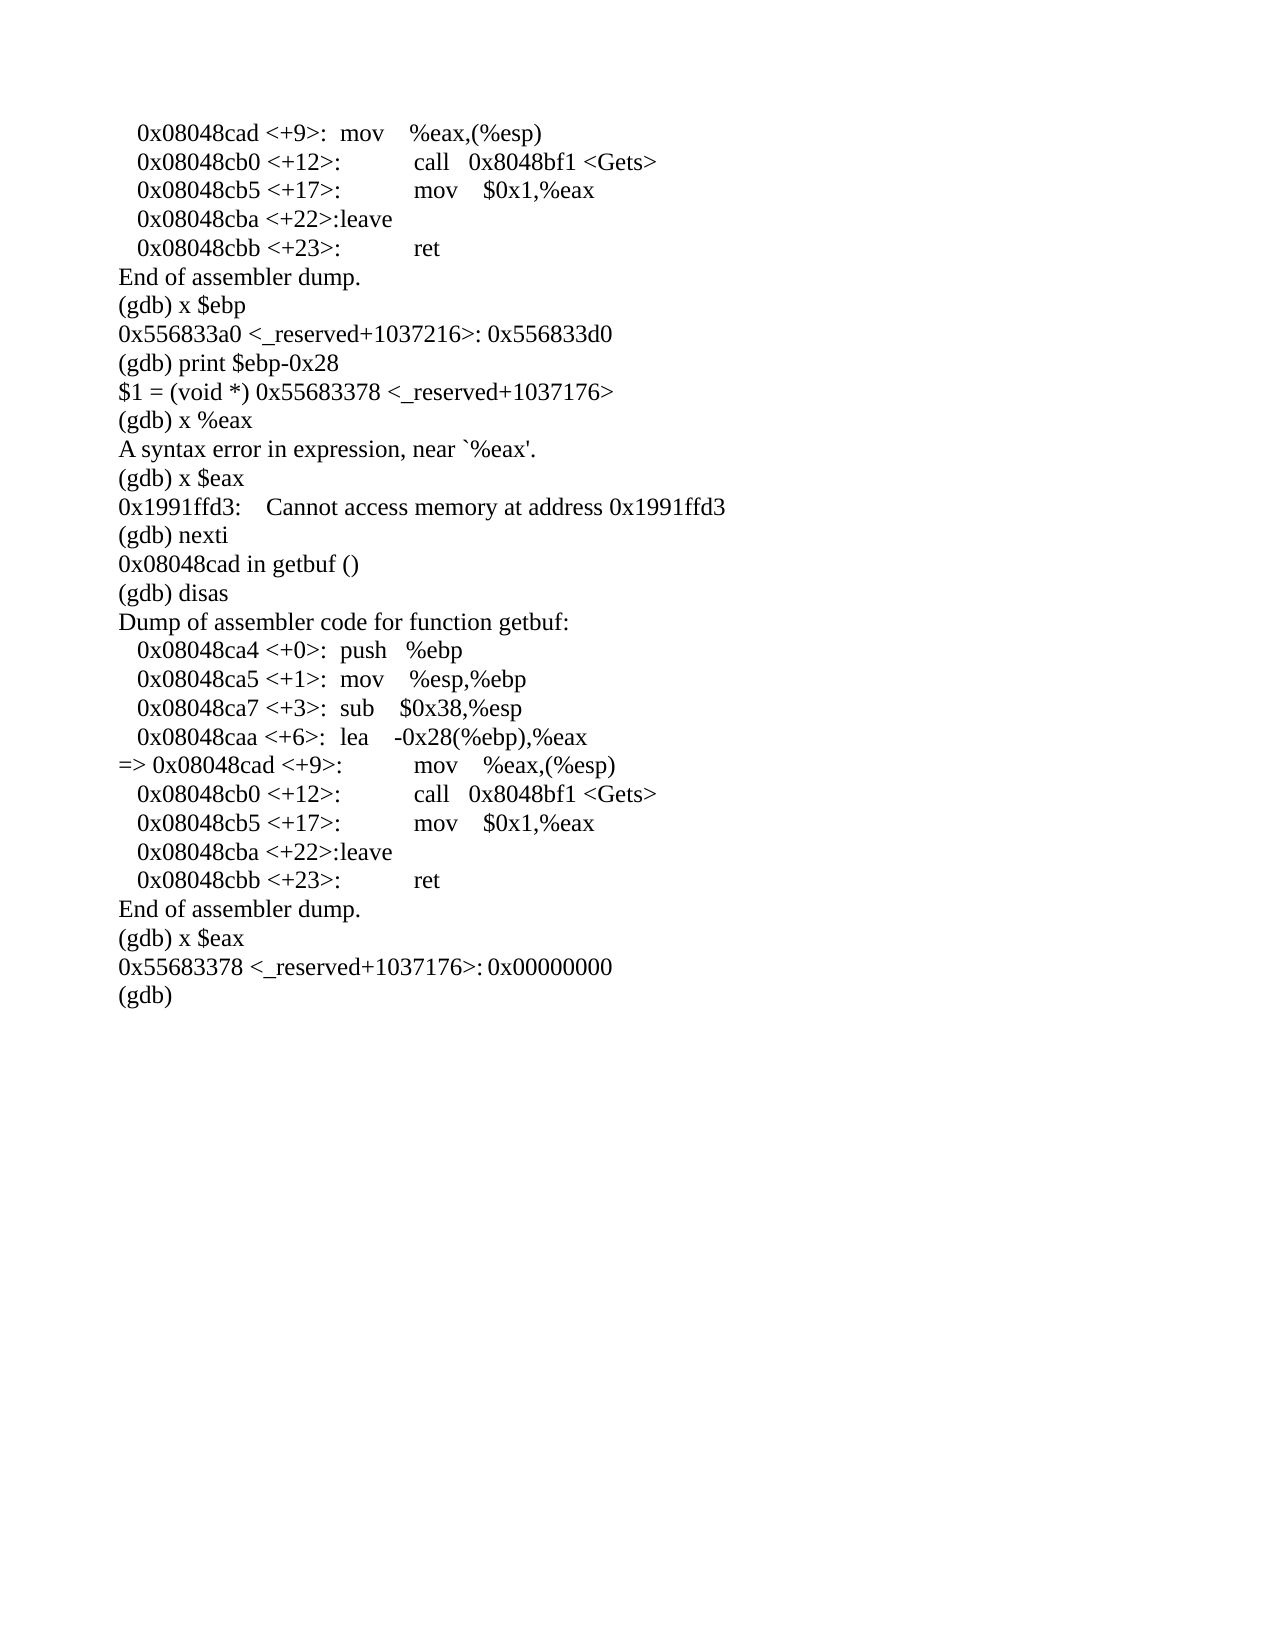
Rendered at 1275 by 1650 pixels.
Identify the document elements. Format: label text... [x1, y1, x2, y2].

text 0x08048cbb <+23>: ret [118, 233, 1157, 262]
text 0x556833a0 <_reserved+1037216>: 0x556833d0 [118, 319, 1157, 348]
text 0x08048ca5 <+1>: mov %esp,%ebp [118, 664, 1157, 693]
text 0x08048cbb <+23>: ret [118, 866, 1157, 894]
text (gdb) print $ebp-0x28 [118, 348, 1157, 377]
text A syntax error in expression, near `%eax'. [118, 434, 1157, 463]
text 0x08048cb0 <+12>: call 0x8048bf1 <Gets> [118, 779, 1157, 808]
text End of assembler dump. [118, 894, 1157, 923]
text End of assembler dump. [118, 262, 1157, 291]
text 0x08048cad in getbuf () [118, 549, 1157, 578]
text (gdb) x $eax [118, 463, 1157, 492]
text (gdb) disas [118, 578, 1157, 607]
text 0x08048cb5 <+17>: mov $0x1,%eax [118, 808, 1157, 837]
text 0x55683378 <_reserved+1037176>: 0x00000000 [118, 952, 1157, 981]
text 0x08048caa <+6>: lea -0x28(%ebp),%eax [118, 722, 1157, 751]
text 0x08048ca7 <+3>: sub $0x38,%esp [118, 693, 1157, 722]
text 0x08048cb0 <+12>: call 0x8048bf1 <Gets> [118, 147, 1157, 176]
text (gdb) nexti [118, 521, 1157, 549]
text Dump of assembler code for function getbuf: [118, 607, 1157, 636]
text 0x08048ca4 <+0>: push %ebp [118, 636, 1157, 664]
text $1 = (void *) 0x55683378 <_reserved+1037176> [118, 377, 1157, 406]
text 0x08048cad <+9>: mov %eax,(%esp) [118, 118, 1157, 147]
text 0x1991ffd3: Cannot access memory at address 0x1991ffd3 [118, 492, 1157, 521]
text (gdb) x %eax [118, 406, 1157, 434]
text (gdb) x $eax [118, 923, 1157, 952]
text (gdb) x $ebp [118, 291, 1157, 319]
text => 0x08048cad <+9>: mov %eax,(%esp) [118, 751, 1157, 779]
text 0x08048cba <+22>: leave [118, 204, 1157, 233]
text 0x08048cb5 <+17>: mov $0x1,%eax [118, 176, 1157, 204]
text (gdb) [118, 981, 1157, 1009]
text 0x08048cba <+22>: leave [118, 837, 1157, 866]
